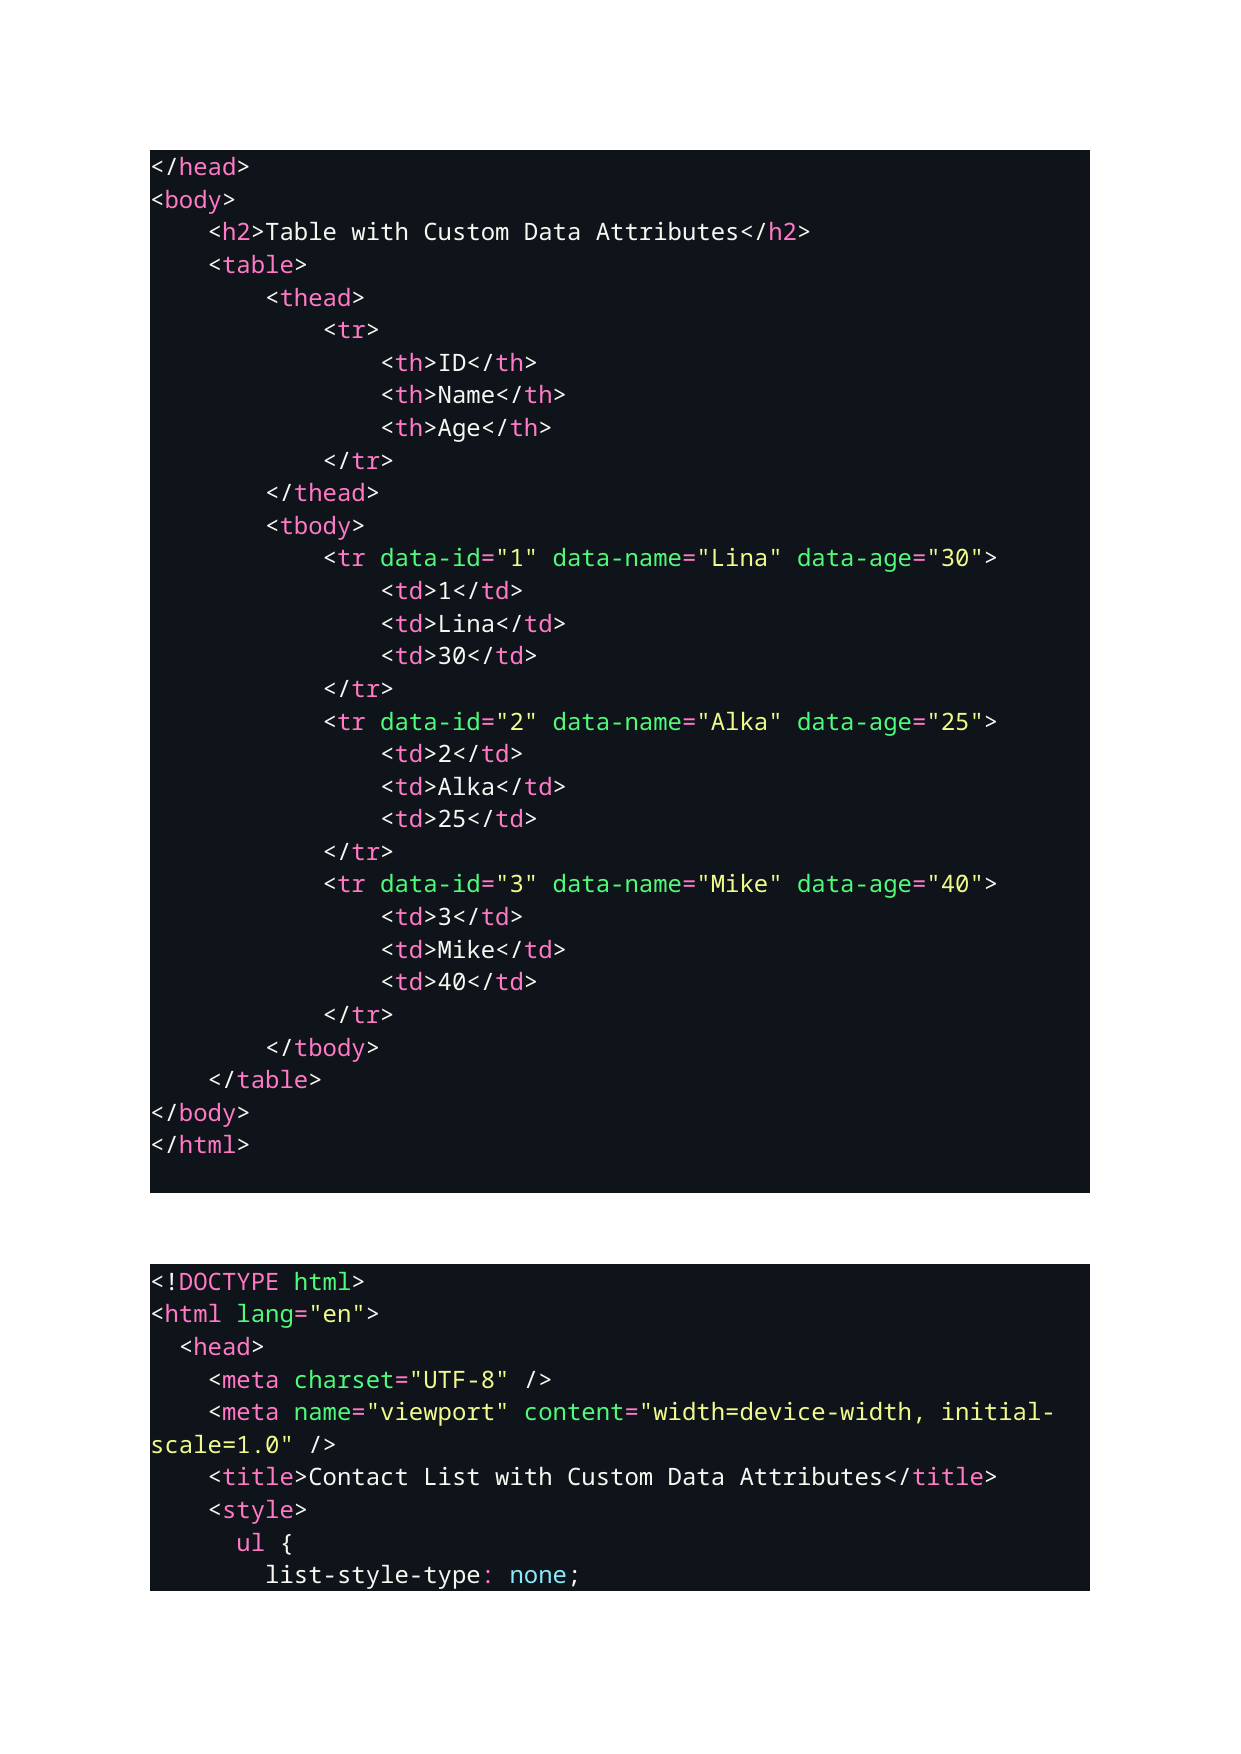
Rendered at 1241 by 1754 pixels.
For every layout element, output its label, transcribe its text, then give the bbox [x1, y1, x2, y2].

text </html> [150, 1128, 1090, 1161]
text </table> [150, 1063, 1090, 1096]
text ul { [150, 1525, 1090, 1558]
text <html lang="en"> [150, 1297, 1090, 1330]
text <head> [150, 1330, 1090, 1362]
text <table> [150, 248, 1090, 280]
text <td>Lina</td> [150, 606, 1090, 639]
text <th>Age</th> [150, 411, 1090, 443]
text <tbody> [150, 509, 1090, 541]
text <tr data-id="3" data-name="Mike" data-age="40"> [150, 867, 1090, 900]
text <tr data-id="1" data-name="Lina" data-age="30"> [150, 541, 1090, 574]
text <th>Name</th> [150, 378, 1090, 411]
text <tr> [150, 313, 1090, 346]
text <td>Alka</td> [150, 769, 1090, 802]
text </tr> [150, 998, 1090, 1030]
text <meta name="viewport" content="width=device-width, initial-scale=1.0" /> [150, 1395, 1090, 1460]
text <td>Mike</td> [150, 932, 1090, 965]
text </tr> [150, 443, 1090, 476]
text <thead> [150, 280, 1090, 313]
text <!DOCTYPE html> [150, 1264, 1090, 1297]
text <title>Contact List with Custom Data Attributes</title> [150, 1460, 1090, 1493]
text <tr data-id="2" data-name="Alka" data-age="25"> [150, 704, 1090, 737]
text <meta charset="UTF-8" /> [150, 1362, 1090, 1395]
text </tr> [150, 672, 1090, 704]
text </tbody> [150, 1030, 1090, 1063]
text </tr> [150, 835, 1090, 867]
text </thead> [150, 476, 1090, 509]
text <th>ID</th> [150, 346, 1090, 378]
text list-style-type: none; [150, 1558, 1090, 1591]
text <td>30</td> [150, 639, 1090, 672]
text <body> [150, 183, 1090, 215]
text <style> [150, 1493, 1090, 1525]
text </body> [150, 1096, 1090, 1128]
text <td>25</td> [150, 802, 1090, 835]
text </head> [150, 150, 1090, 183]
text <td>40</td> [150, 965, 1090, 998]
text <td>3</td> [150, 900, 1090, 932]
text <td>2</td> [150, 737, 1090, 769]
text <td>1</td> [150, 574, 1090, 606]
text <h2>Table with Custom Data Attributes</h2> [150, 215, 1090, 248]
